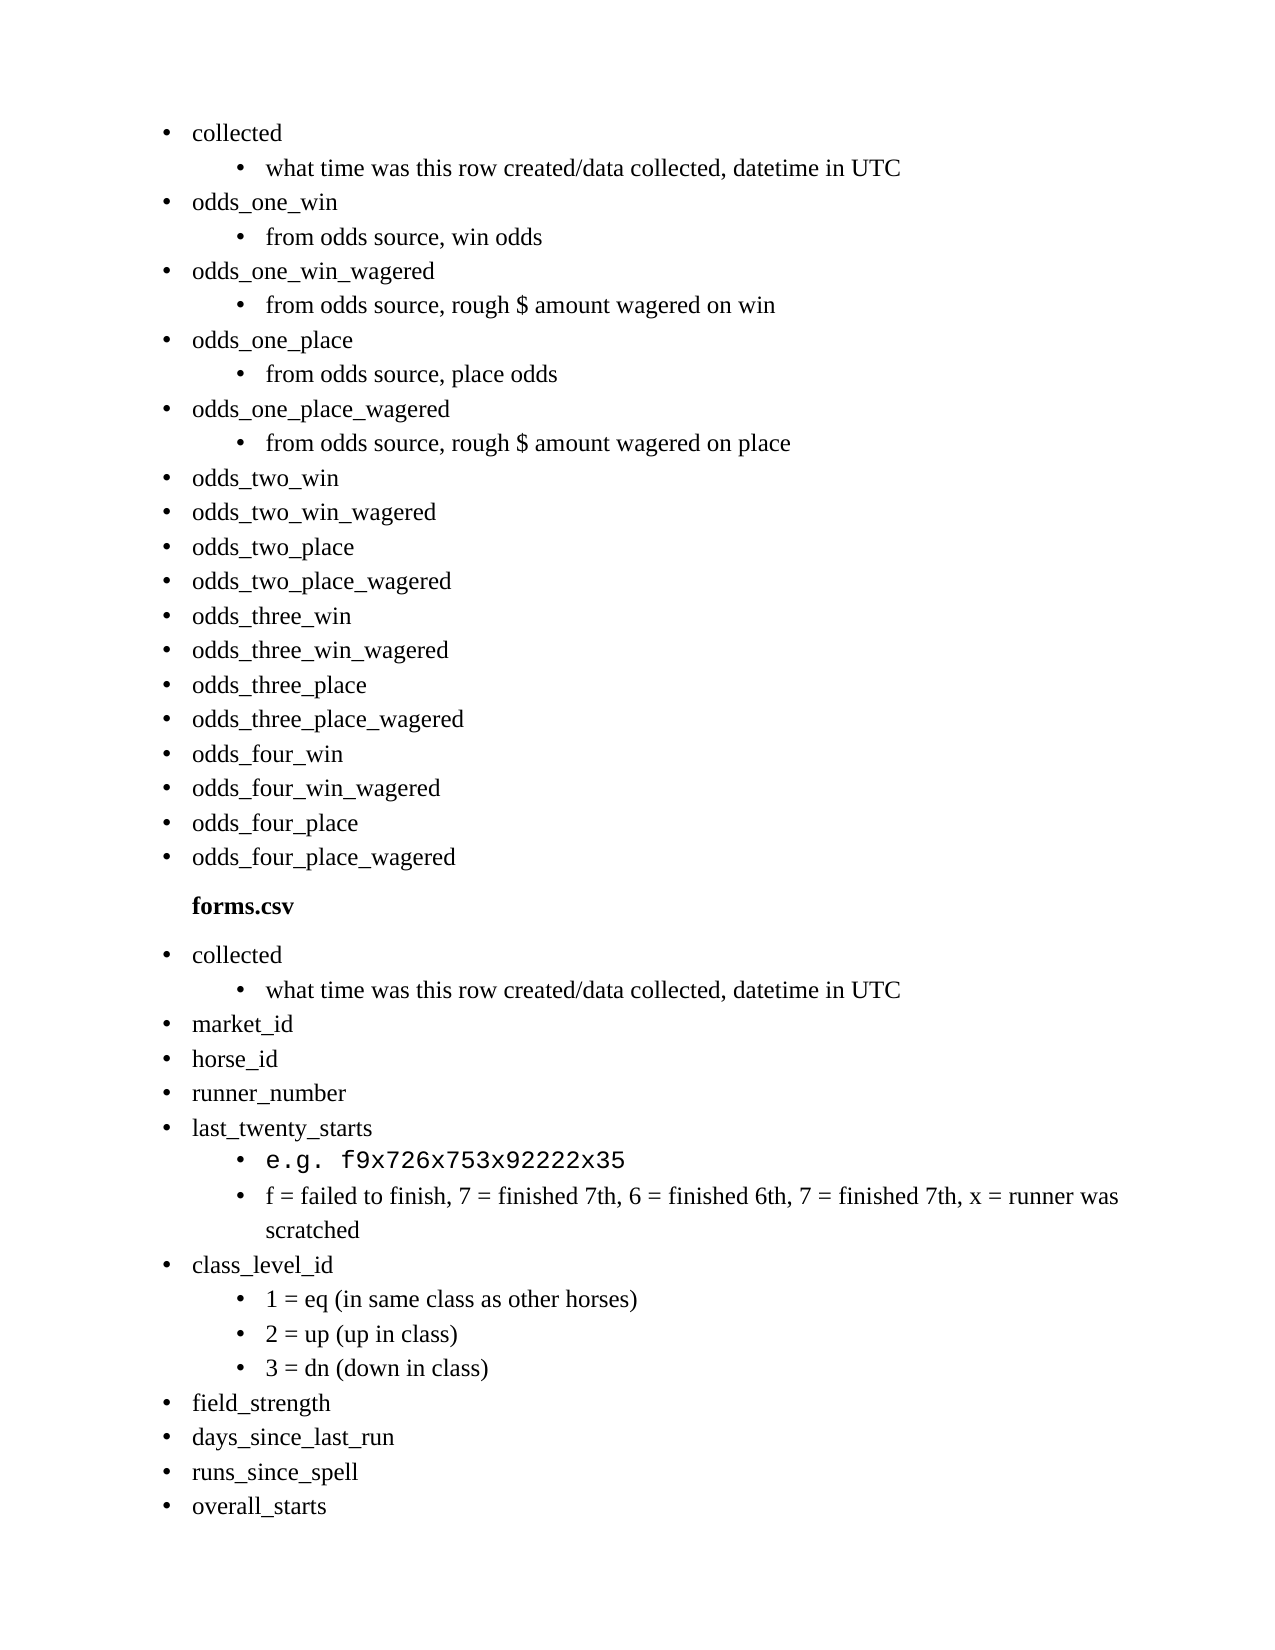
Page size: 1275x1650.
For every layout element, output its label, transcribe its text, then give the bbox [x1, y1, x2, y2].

list odds_one_place_wagered [162, 394, 1157, 423]
list e.g. f9x726x753x92222x35 [236, 1147, 1157, 1176]
list odds_two_win_wagered [162, 497, 1157, 526]
list odds_one_place [162, 325, 1157, 354]
list odds_two_place [162, 532, 1157, 561]
list class_level_id [162, 1250, 1157, 1279]
list odds_three_place [162, 670, 1157, 698]
list from odds source, rough $ amount wagered on win [236, 291, 1157, 319]
list odds_three_win_wagered [162, 635, 1157, 664]
list odds_three_place_wagered [162, 704, 1157, 733]
list overall_starts [162, 1491, 1157, 1520]
list odds_three_win [162, 601, 1157, 629]
list runner_number [162, 1078, 1157, 1107]
list from odds source, place odds [236, 359, 1157, 388]
list odds_four_win_wagered [162, 773, 1157, 802]
list 2 = up (up in class) [236, 1319, 1157, 1348]
list last_twenty_starts [162, 1113, 1157, 1141]
list collected [162, 118, 1157, 147]
list odds_one_win_wagered [162, 256, 1157, 285]
list from odds source, win odds [236, 222, 1157, 250]
list odds_four_place_wagered [162, 842, 1157, 871]
list forms.csv [162, 891, 1157, 920]
list 1 = eq (in same class as other horses) [236, 1284, 1157, 1313]
list odds_four_place [162, 808, 1157, 836]
list odds_two_win [162, 463, 1157, 492]
list from odds source, rough $ amount wagered on place [236, 428, 1157, 457]
list days_since_last_run [162, 1422, 1157, 1451]
list runs_since_spell [162, 1457, 1157, 1486]
list odds_one_win [162, 187, 1157, 216]
list what time was this row created/data collected, datetime in UTC [236, 153, 1157, 181]
list collected [162, 940, 1157, 969]
list f = failed to finish, 7 = finished 7th, 6 = finished 6th, 7 = finished 7th, x = runner was scratched [236, 1181, 1157, 1244]
list field_strength [162, 1388, 1157, 1417]
list market_id [162, 1009, 1157, 1038]
list horse_id [162, 1044, 1157, 1072]
list 3 = dn (down in class) [236, 1353, 1157, 1382]
list odds_four_win [162, 739, 1157, 767]
list odds_two_place_wagered [162, 566, 1157, 595]
list what time was this row created/data collected, datetime in UTC [236, 975, 1157, 1003]
